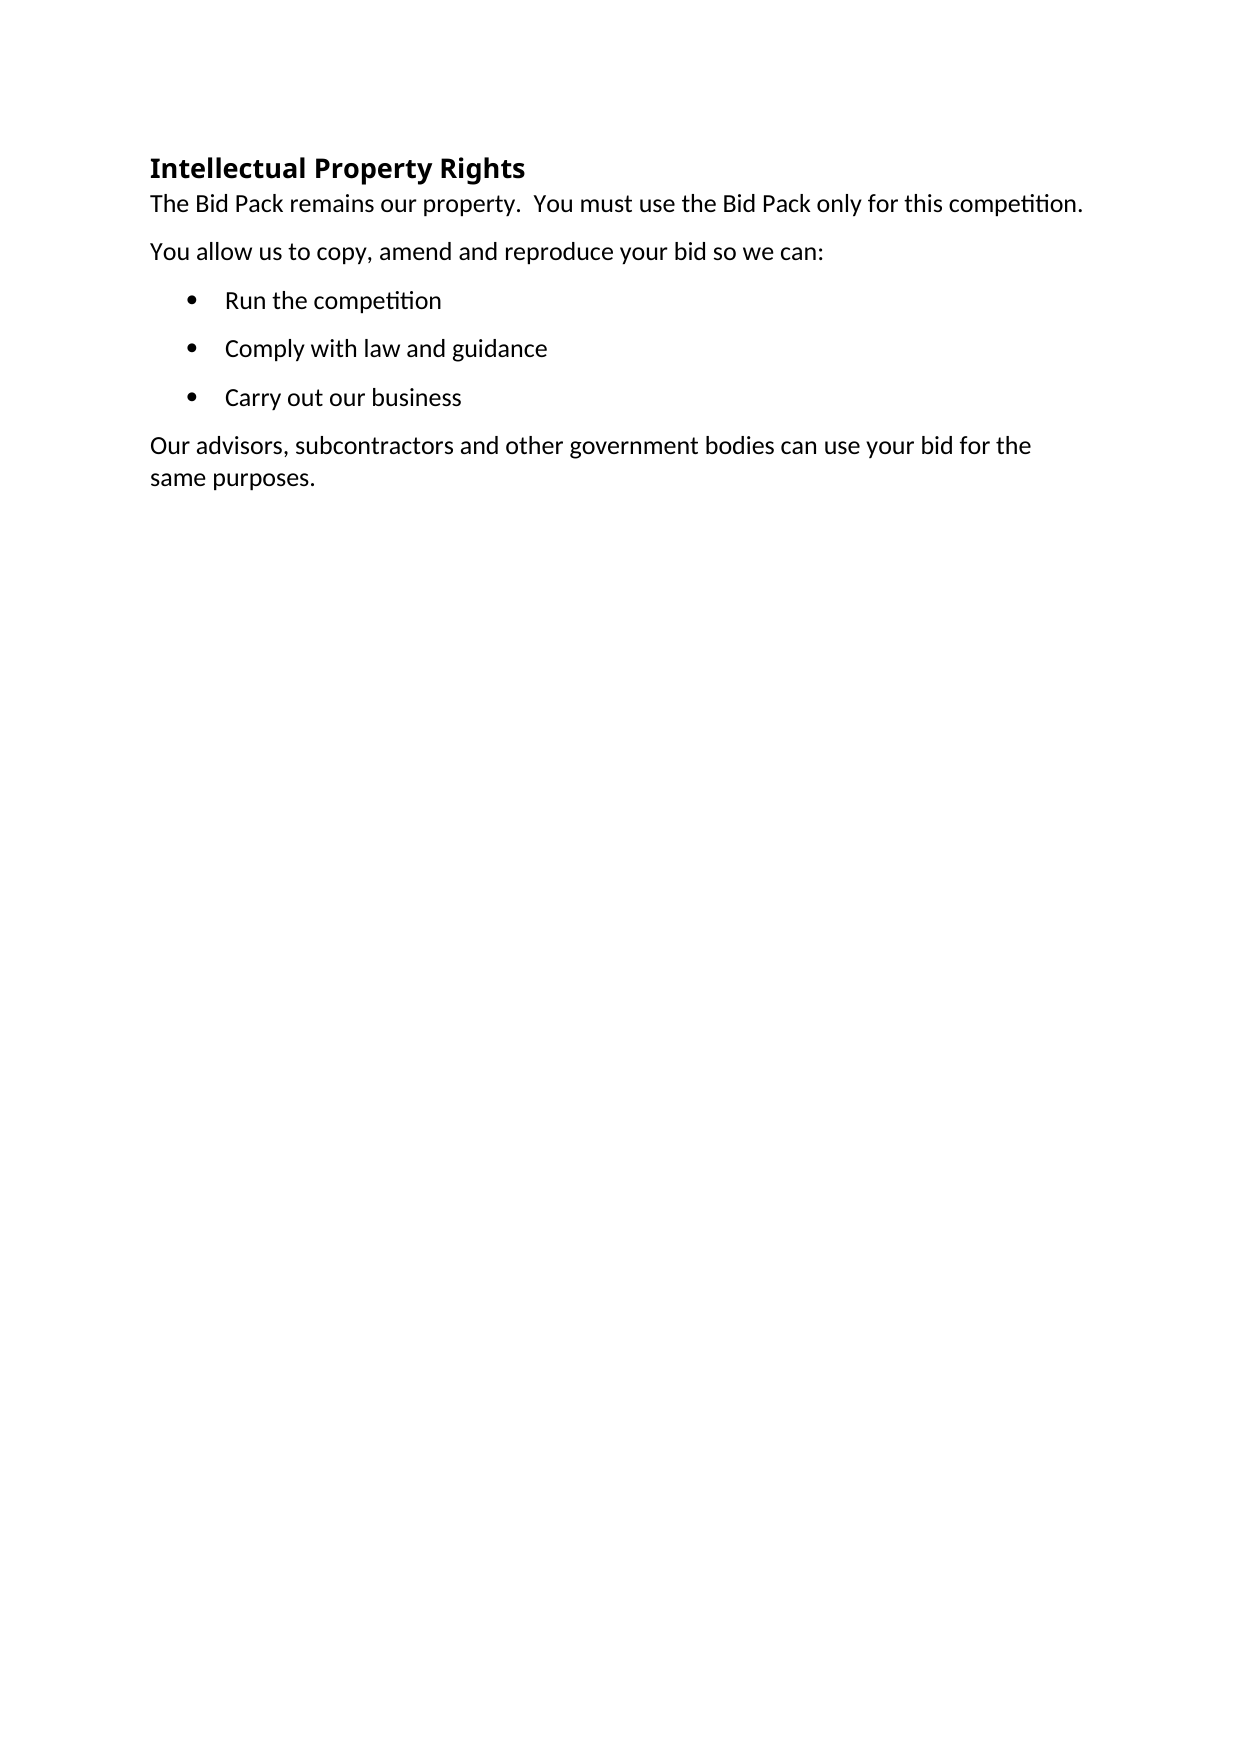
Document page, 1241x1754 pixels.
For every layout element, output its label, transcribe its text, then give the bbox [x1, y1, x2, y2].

list Run the competition [187, 284, 1090, 316]
text You allow us to copy, amend and reproduce your bid so we can: [150, 235, 1090, 267]
list Comply with law and guidance [187, 332, 1090, 364]
list Carry out our business [187, 381, 1090, 412]
text The Bid Pack remains our property. You must use the Bid Pack only for this competition. [150, 187, 1090, 219]
subtitle Intellectual Property Rights [150, 150, 1090, 187]
text Our advisors, subcontractors and other government bodies can use your bid for the same purposes. [150, 429, 1090, 493]
